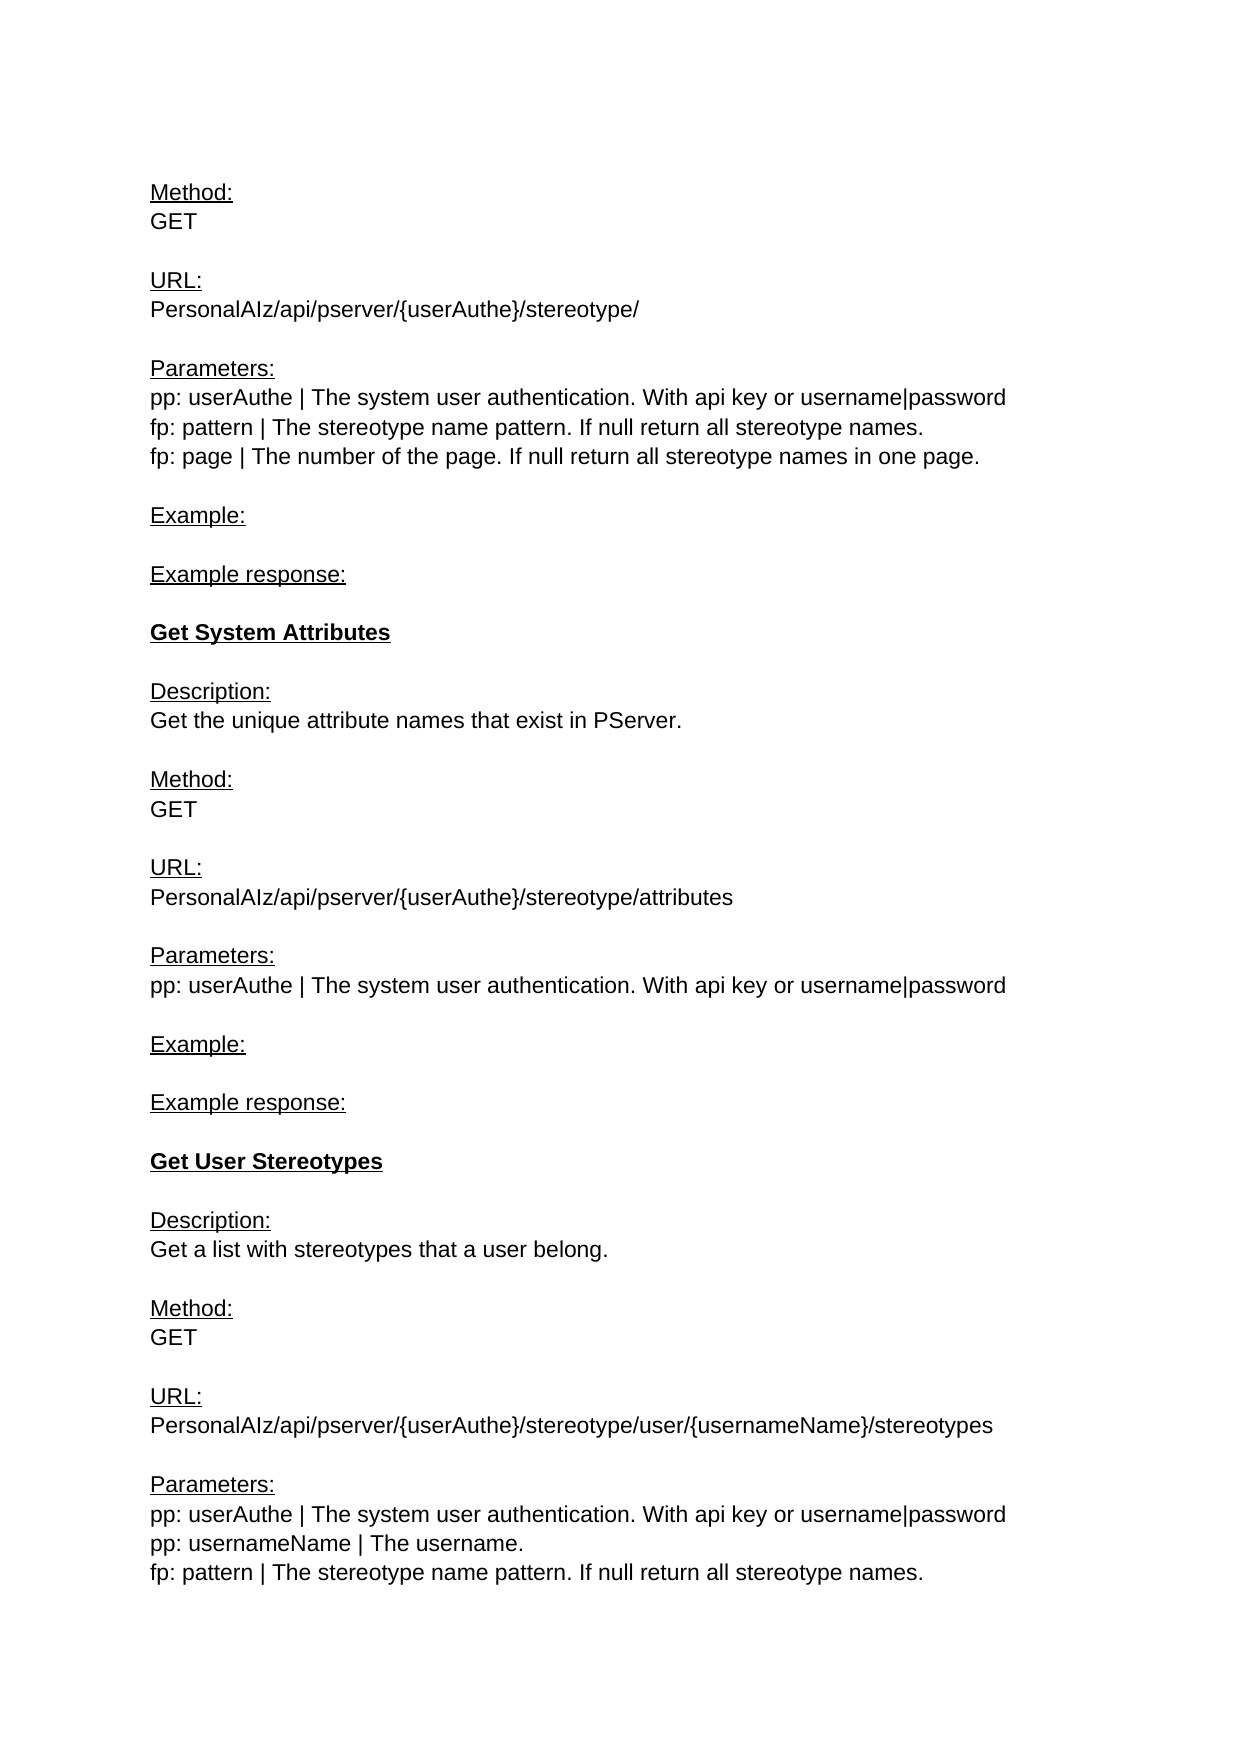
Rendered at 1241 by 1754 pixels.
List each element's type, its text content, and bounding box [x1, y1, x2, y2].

text GET [150, 1325, 1091, 1351]
text pp: usernameName | The username. [150, 1531, 1091, 1556]
text PersonalAIz/api/pserver/{userAuthe}/stereotype/user/{usernameName}/stereotypes [150, 1413, 1091, 1439]
text Example: [150, 502, 1091, 528]
text Parameters: [150, 356, 1091, 381]
text fp: pattern | The stereotype name pattern. If null return all stereotype names. [150, 414, 1091, 440]
text Get a list with stereotypes that a user belong. [150, 1237, 1091, 1262]
text Description: [150, 1207, 1091, 1233]
text PersonalAIz/api/pserver/{userAuthe}/stereotype/attributes [150, 884, 1091, 910]
text Example response: [150, 561, 1091, 587]
text Method: [150, 1296, 1091, 1321]
text pp: userAuthe | The system user authentication. With api key or username|password [150, 972, 1091, 998]
text Example: [150, 1031, 1091, 1057]
text PersonalAIz/api/pserver/{userAuthe}/stereotype/ [150, 297, 1091, 322]
text Parameters: [150, 1472, 1091, 1497]
text Get the unique attribute names that exist in PServer. [150, 708, 1091, 734]
text Example response: [150, 1090, 1091, 1116]
text GET [150, 796, 1091, 822]
text pp: userAuthe | The system user authentication. With api key or username|password [150, 385, 1091, 411]
text GET [150, 209, 1091, 234]
text Method: [150, 179, 1091, 205]
text Method: [150, 767, 1091, 792]
text fp: page | The number of the page. If null return all stereotype names in one page. [150, 444, 1091, 469]
text Parameters: [150, 943, 1091, 969]
text URL: [150, 1384, 1091, 1409]
text Get User Stereotypes [150, 1149, 1091, 1174]
text fp: pattern | The stereotype name pattern. If null return all stereotype names. [150, 1560, 1091, 1586]
text Get System Attributes [150, 620, 1091, 646]
text URL: [150, 855, 1091, 881]
text URL: [150, 267, 1091, 293]
text pp: userAuthe | The system user authentication. With api key or username|password [150, 1501, 1091, 1527]
text Description: [150, 679, 1091, 704]
